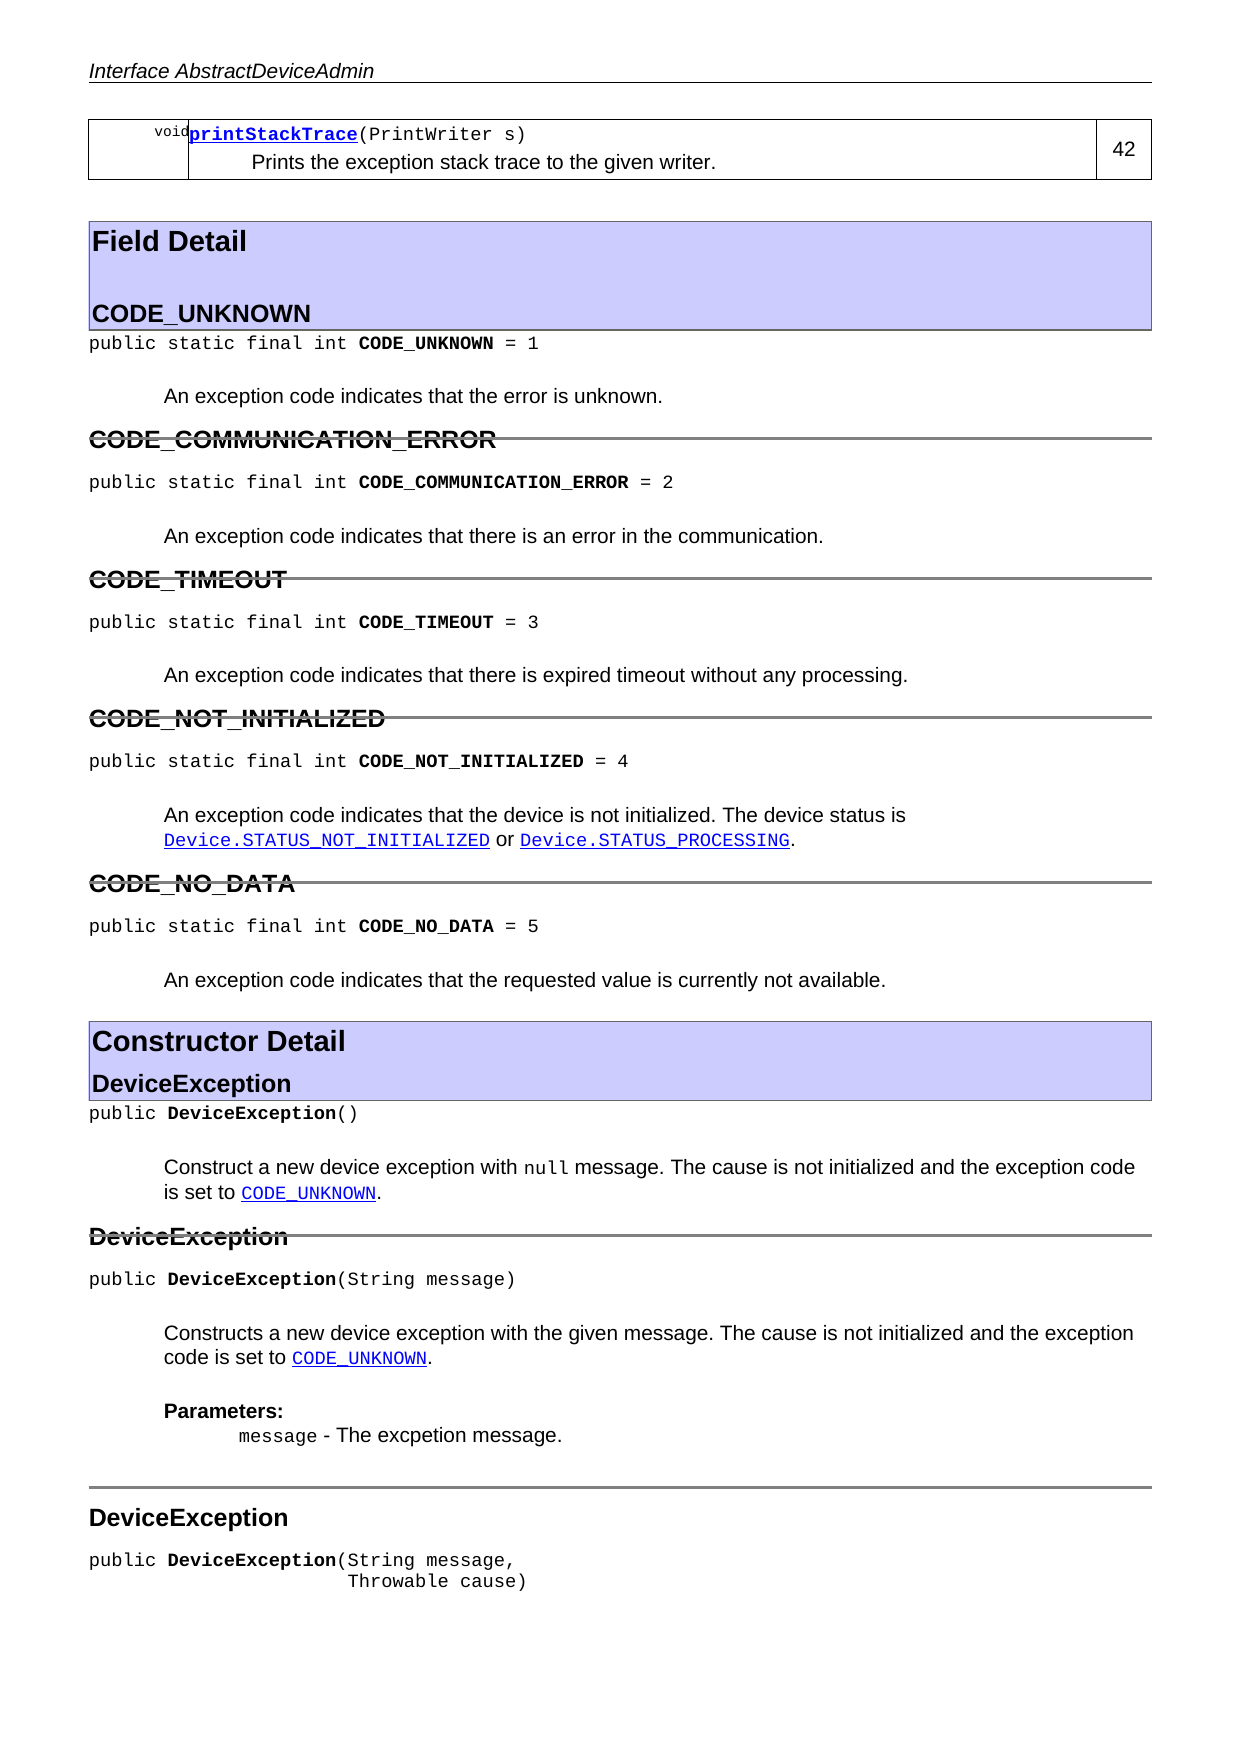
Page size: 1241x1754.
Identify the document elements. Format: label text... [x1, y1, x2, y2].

text public DeviceException(String message) [88, 1270, 1152, 1291]
subtitle DeviceException [232, 1523, 1152, 1527]
text Parameters: [163, 1399, 1152, 1423]
text An exception code indicates that the error is unknown. [163, 384, 1152, 408]
text An exception code indicates that there is an error in the communication. [163, 523, 1152, 547]
text An exception code indicates that there is expired timeout without any processing. [163, 663, 1152, 687]
text Construct a new device exception with null message. The cause is not initialized and the exception code is set to CODE_UNKNOWN. [163, 1154, 1152, 1205]
text message - The excpetion message. [238, 1423, 1152, 1448]
subtitle Constructor Detail [90, 1022, 1151, 1057]
text public static final int CODE_NO_DATA = 5 [88, 917, 1152, 938]
text public static final int CODE_NOT_INITIALIZED = 4 [88, 752, 1152, 773]
table_cell printStackTrace(PrintWriter s) Prints the exception stack trace to the given writer. [189, 120, 1096, 178]
subtitle DeviceException [88, 1523, 229, 1527]
text public static final int CODE_COMMUNICATION_ERROR = 2 [88, 473, 1152, 494]
text public DeviceException() [88, 1104, 1152, 1125]
text public DeviceException(String message, Throwable cause) [88, 1551, 1152, 1593]
text public static final int CODE_UNKNOWN = 1 [88, 333, 1152, 355]
text Constructs a new device exception with the given message. The cause is not initialized and the exception code is set to CODE_UNKNOWN. [163, 1321, 1152, 1370]
subtitle Field Detail [90, 222, 1151, 257]
table_cell 42 [1097, 120, 1151, 178]
subtitle DeviceException [90, 1066, 1151, 1100]
text public static final int CODE_TIMEOUT = 3 [88, 613, 1152, 634]
table_cell void [89, 120, 188, 178]
text An exception code indicates that the device is not initialized. The device status is Device.STATUS_NOT_INITIALIZED or Device.STATUS_PROCESSING. [163, 803, 1152, 852]
text An exception code indicates that the requested value is currently not available. [163, 967, 1152, 991]
subtitle CODE_NO_DATA [88, 889, 1152, 893]
subtitle CODE_UNKNOWN [90, 296, 1151, 329]
